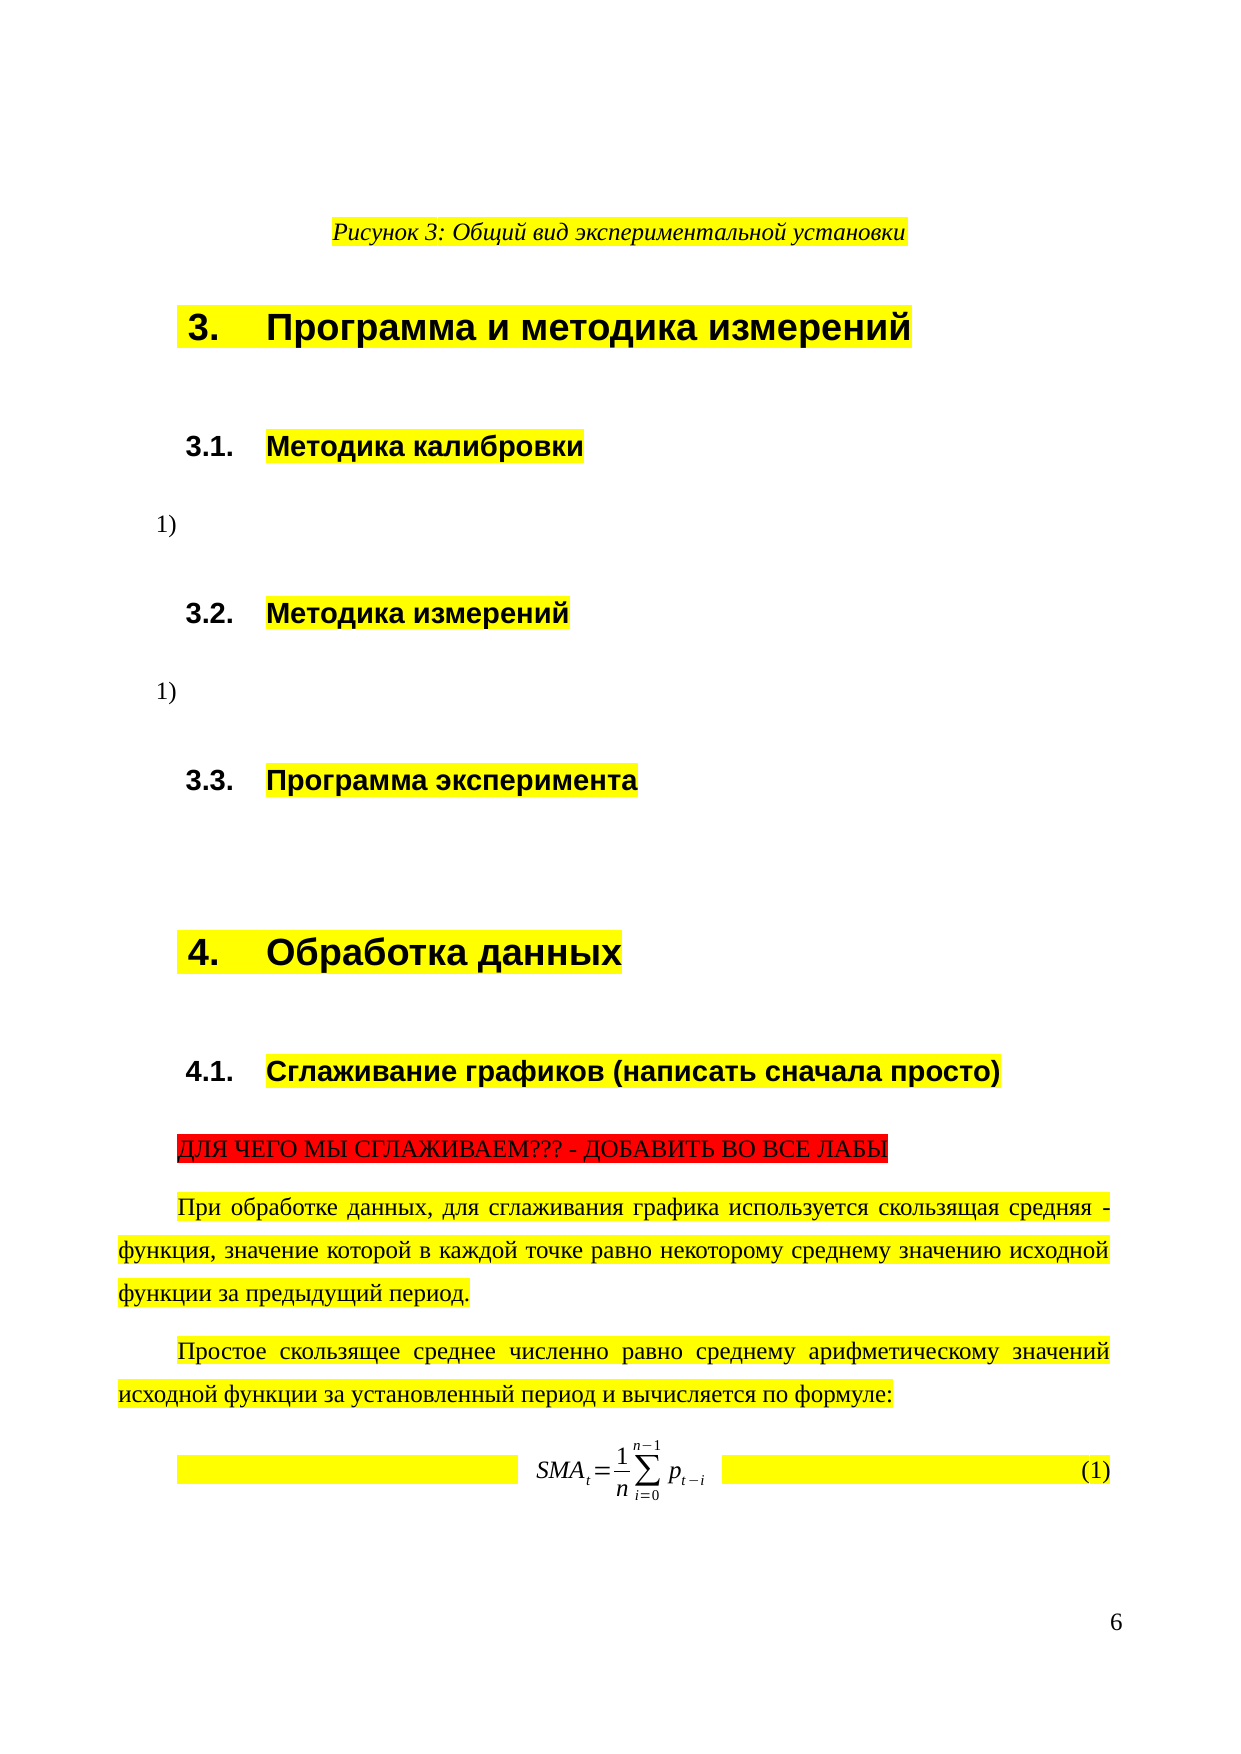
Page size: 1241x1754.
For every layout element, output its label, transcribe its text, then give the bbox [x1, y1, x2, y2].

subtitle Методика измерений [118, 596, 1122, 629]
text Простое скользящее среднее численно равно среднему арифметическому значений исходной функции за установленный период и вычисляется по формуле: [118, 1336, 1110, 1408]
text (1) [118, 1437, 1110, 1504]
text При обработке данных, для сглаживания графика используется скользящая средняя - функция, значение которой в каждой точке равно некоторому среднему значению исходной функции за предыдущий период. [118, 1192, 1110, 1307]
text ДЛЯ ЧЕГО МЫ СГЛАЖИВАЕМ??? - ДОБАВИТЬ ВО ВСЕ ЛАБЫ [118, 1134, 1110, 1163]
subtitle Программа эксперимента [118, 763, 1122, 797]
text Рисунок 3: Общий вид экспериментальной установки [118, 217, 1122, 246]
subtitle Сглаживание графиков (написать сначала просто) [118, 1054, 1122, 1088]
subtitle Методика калибровки [118, 429, 1122, 463]
subtitle Программа и методика измерений [118, 305, 1122, 348]
subtitle Обработка данных [118, 930, 1122, 974]
